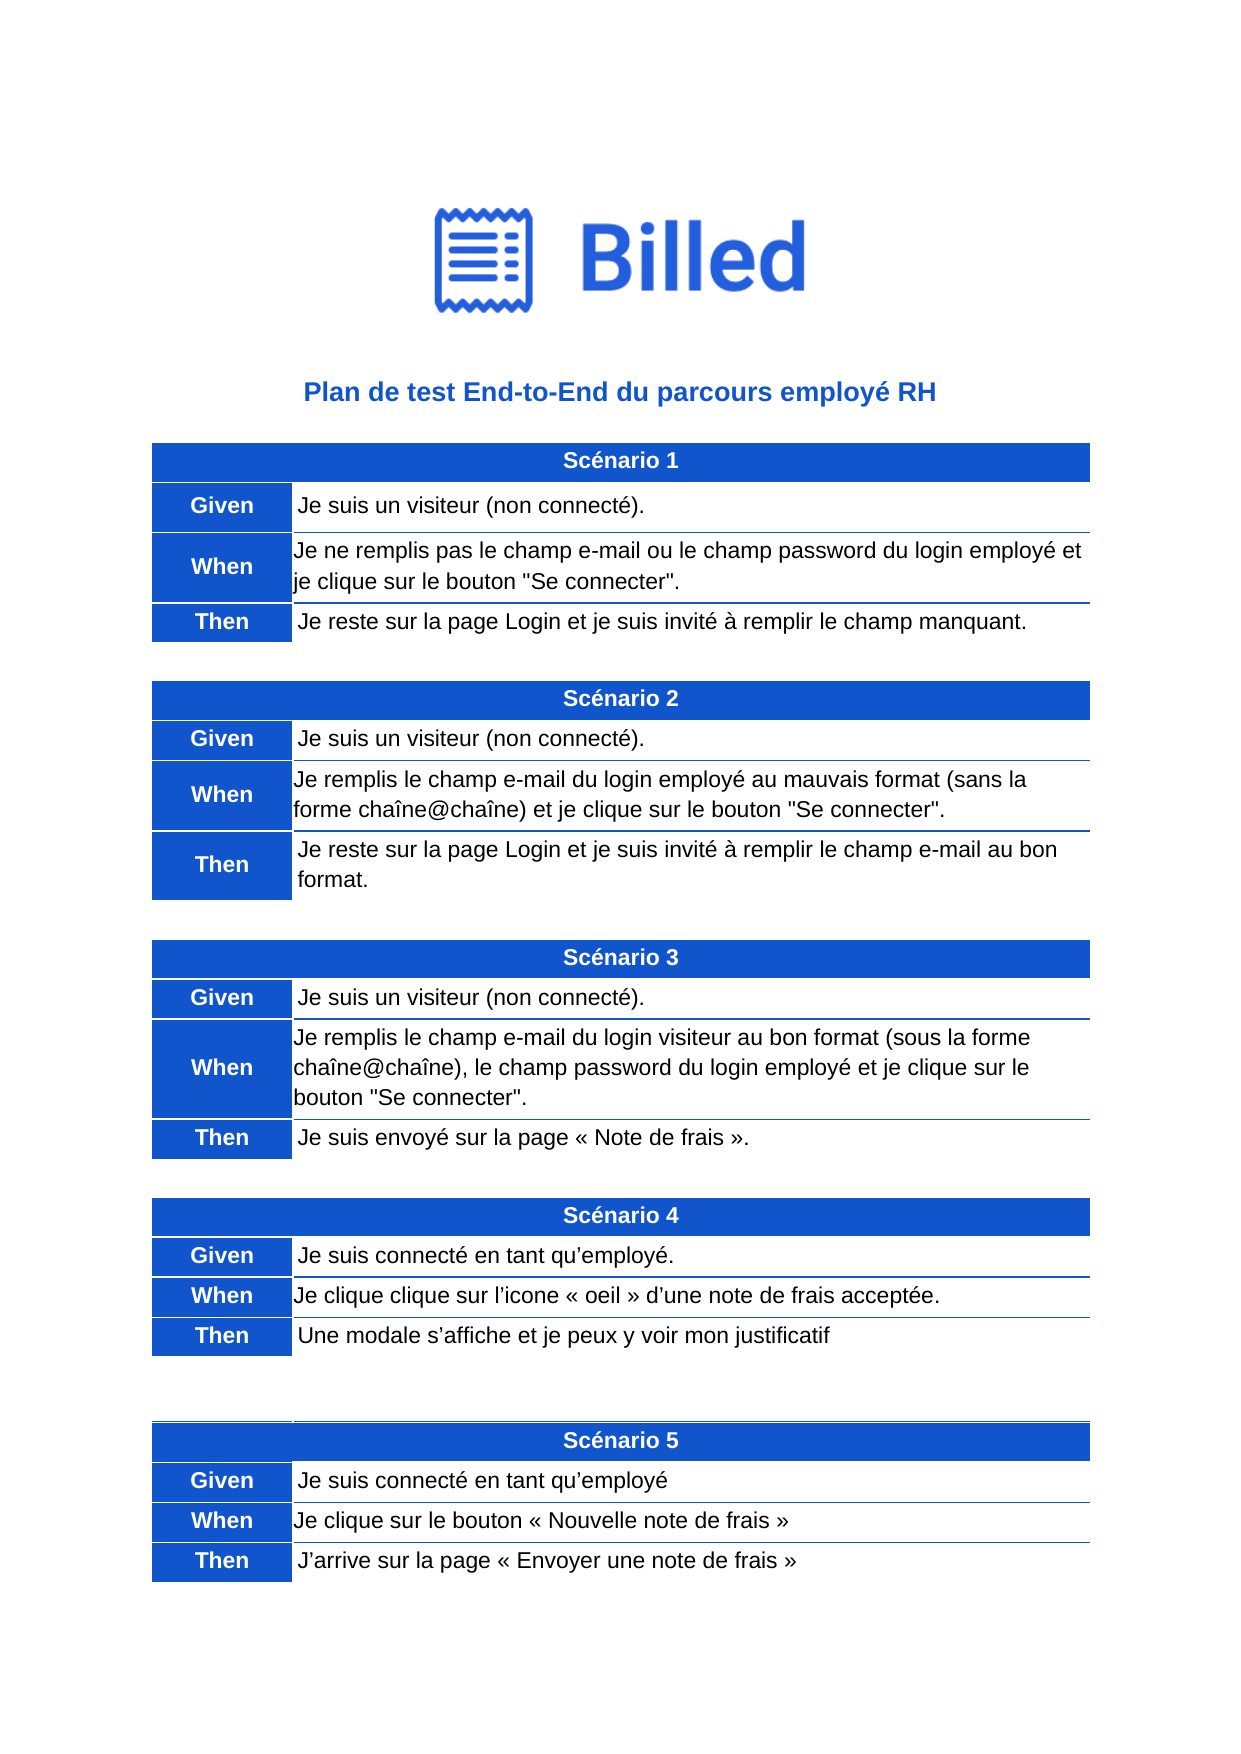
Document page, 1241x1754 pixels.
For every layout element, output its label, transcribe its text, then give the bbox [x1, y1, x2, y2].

table_cell Je remplis le champ e-mail du login visiteur au bon format (sous la forme chaîne@chaîne), le champ password du login employé et je clique sur le bouton "Se connecter". [294, 1020, 1090, 1118]
table_cell When [152, 761, 292, 830]
table_cell Given [152, 483, 292, 532]
table_cell Then [152, 832, 292, 900]
table_cell Then [152, 604, 292, 642]
table_cell [294, 1358, 1090, 1421]
text Plan de test End-to-End du parcours employé RH [150, 376, 1090, 407]
table_cell Then [152, 1120, 292, 1159]
table_cell When [152, 1503, 292, 1542]
table_cell Je suis connecté en tant qu’employé [294, 1463, 1090, 1502]
table_cell Given [152, 980, 292, 1018]
table_cell Je reste sur la page Login et je suis invité à remplir le champ e-mail au bon format. [294, 832, 1090, 900]
table_cell [294, 1160, 1090, 1196]
table_cell Je suis un visiteur (non connecté). [294, 721, 1090, 760]
table_cell [152, 1160, 292, 1196]
table_cell J’arrive sur la page « Envoyer une note de frais » [294, 1543, 1090, 1582]
table_cell Given [152, 1463, 292, 1502]
table_cell Je clique clique sur l’icone « oeil » d’une note de frais acceptée. [294, 1278, 1090, 1316]
table_cell Une modale s’affiche et je peux y voir mon justificatif [294, 1318, 1090, 1356]
table_cell Je suis un visiteur (non connecté). [294, 483, 1090, 532]
table_cell Je reste sur la page Login et je suis invité à remplir le champ manquant. [294, 604, 1090, 642]
table_cell Scénario 4 [152, 1198, 1090, 1236]
table_cell Je suis envoyé sur la page « Note de frais ». [294, 1120, 1090, 1159]
table_cell [294, 644, 1090, 679]
table_cell [152, 902, 292, 938]
table_cell [152, 644, 292, 679]
table_cell When [152, 1278, 292, 1316]
table_cell When [152, 1020, 292, 1118]
table_header Scénario 1 [152, 443, 1090, 482]
table_cell Scénario 5 [152, 1423, 1090, 1461]
table_cell [152, 1358, 292, 1421]
table_cell Je clique sur le bouton « Nouvelle note de frais » [294, 1503, 1090, 1542]
table_cell [294, 902, 1090, 938]
table_cell Je suis connecté en tant qu’employé. [294, 1238, 1090, 1276]
picture [372, 150, 868, 372]
table_cell Je suis un visiteur (non connecté). [294, 980, 1090, 1018]
table_cell Then [152, 1318, 292, 1356]
table_cell Je remplis le champ e-mail du login employé au mauvais format (sans la forme chaîne@chaîne) et je clique sur le bouton "Se connecter". [294, 761, 1090, 830]
table_cell When [152, 533, 292, 602]
table_cell Given [152, 1238, 292, 1276]
table_cell Given [152, 721, 292, 760]
table_cell Then [152, 1543, 292, 1582]
table_cell Scénario 2 [152, 681, 1090, 720]
table_cell Scénario 3 [152, 940, 1090, 978]
table_cell Je ne remplis pas le champ e-mail ou le champ password du login employé et je clique sur le bouton "Se connecter". [294, 533, 1090, 602]
